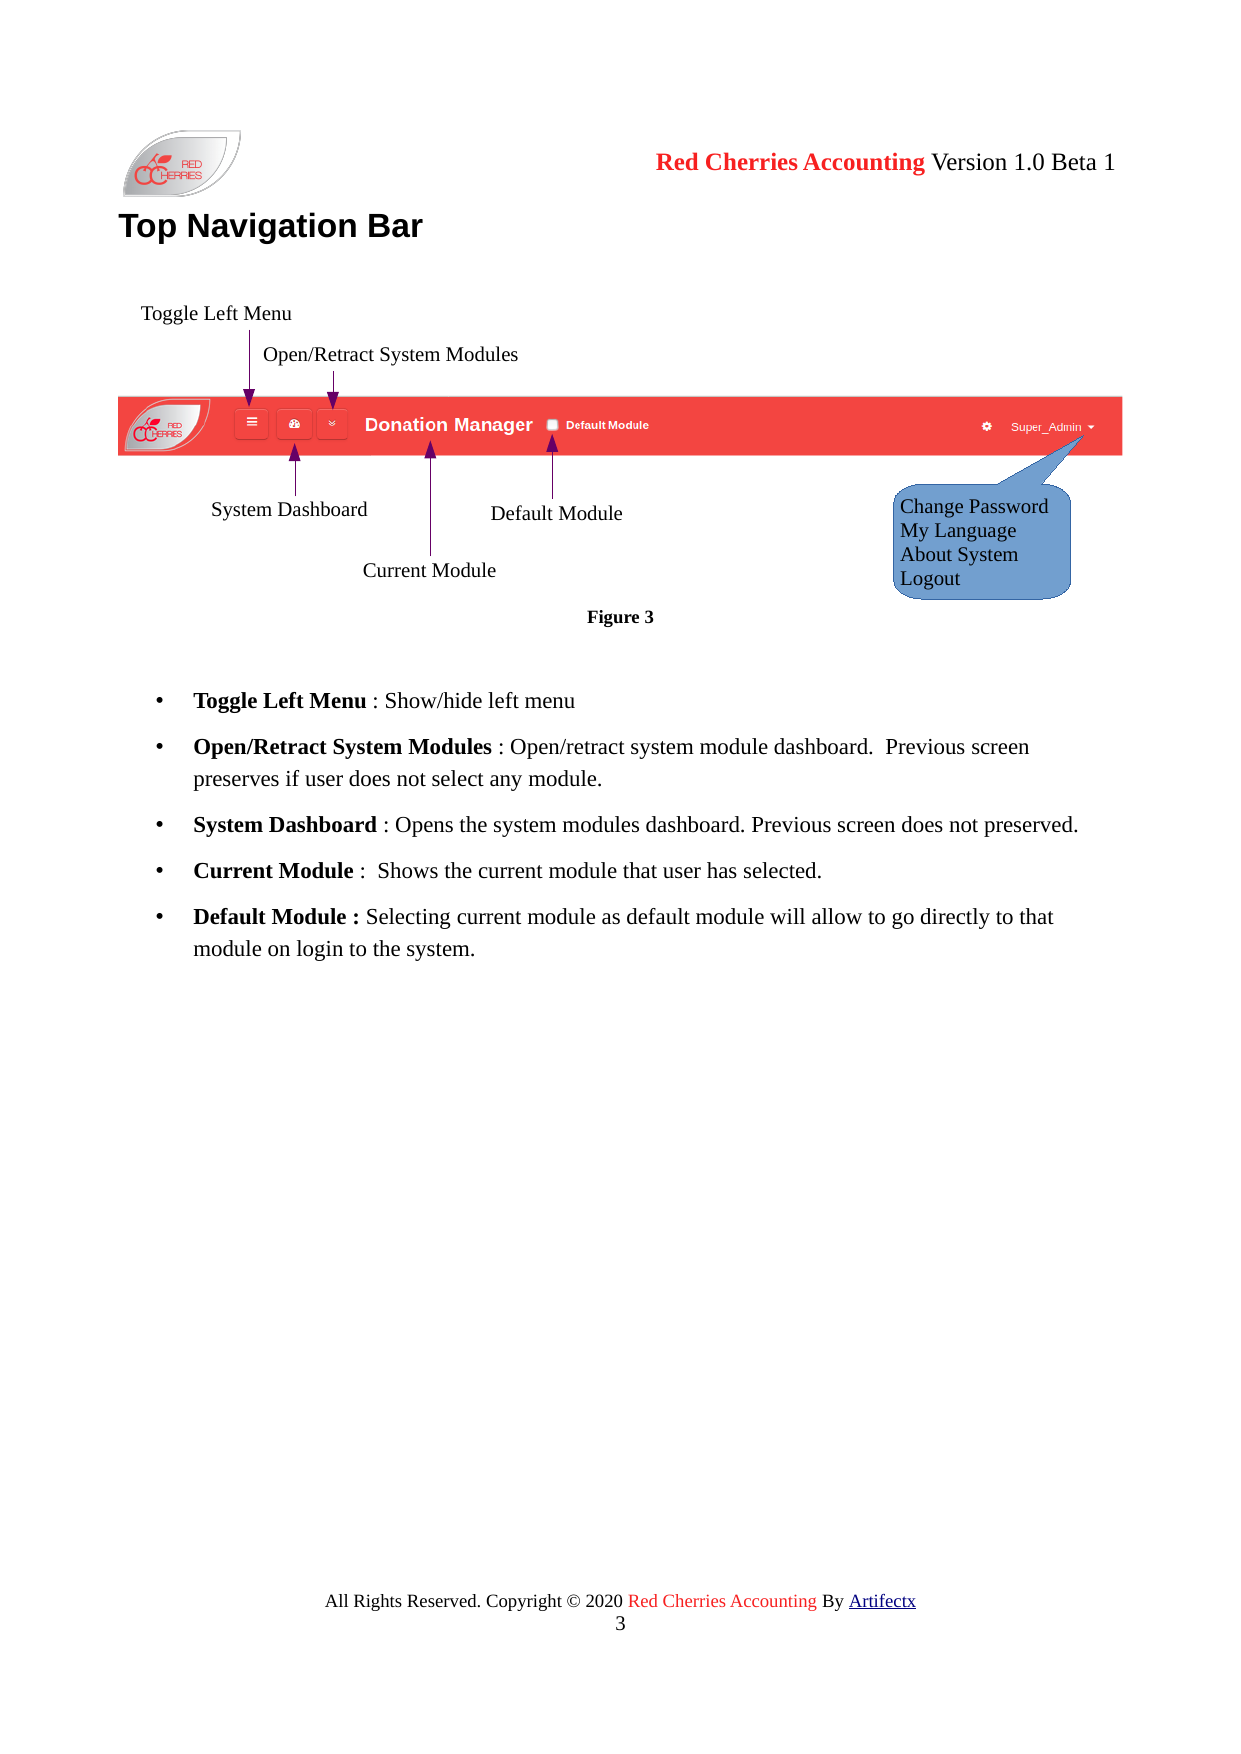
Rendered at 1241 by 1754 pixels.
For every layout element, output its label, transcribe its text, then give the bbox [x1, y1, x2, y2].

list Open/Retract System Modules : Open/retract system module dashboard. Previous screen preserves if user does not select any module. [156, 733, 1122, 791]
list Default Module : Selecting current module as default module will allow to go directly to that module on login to the system. [156, 903, 1122, 961]
list System Dashboard : Opens the system modules dashboard. Previous screen does not preserved. [156, 811, 1122, 837]
picture [118, 395, 1123, 456]
text Figure 3 [118, 606, 1122, 628]
picture [122, 129, 242, 198]
list Toggle Left Menu : Show/hide left menu [156, 687, 1122, 713]
list Current Module : Shows the current module that user has selected. [156, 857, 1122, 883]
subtitle Top Navigation Bar [118, 206, 1122, 244]
